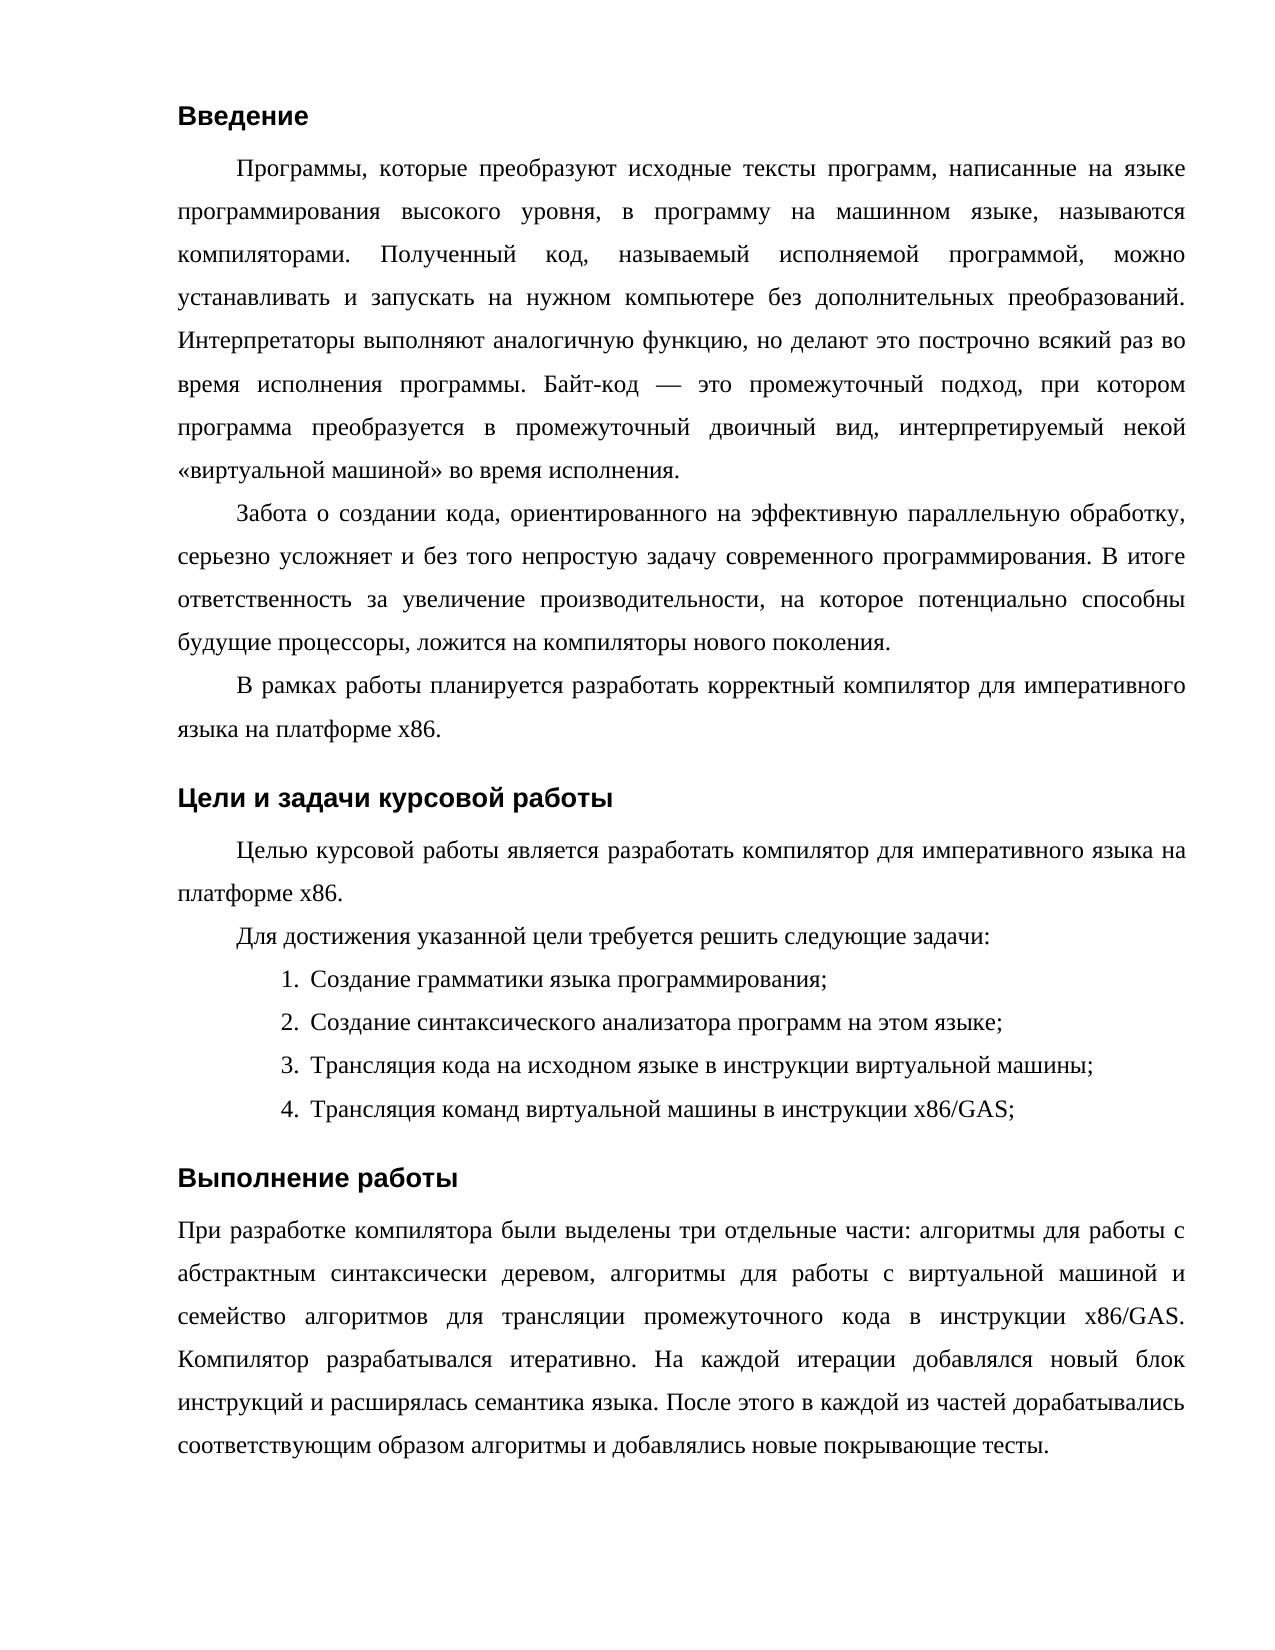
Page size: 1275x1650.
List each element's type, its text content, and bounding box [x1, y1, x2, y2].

subtitle Выполнение работы [177, 1162, 1186, 1193]
text В рамках работы планируется разработать корректный компилятор для императивного языка на платформе x86. [177, 671, 1186, 742]
list Трансляция команд виртуальной машины в инструкции x86/GAS; [281, 1094, 1186, 1122]
text Целью курсовой работы является разработать компилятор для императивного языка на платформе x86. [177, 835, 1186, 907]
text Забота о создании кода, ориентированного на эффективную параллельную обработку, серьезно усложняет и без того непростую задачу современного программирования. В итоге ответственность за увеличение производительности, на которое потенциально способны будущие процессоры, ложится на компиляторы нового поколения. [177, 498, 1186, 656]
text Для достижения указанной цели требуется решить следующие задачи: [177, 921, 1186, 950]
list Трансляция кода на исходном языке в инструкции виртуальной машины; [281, 1051, 1186, 1079]
subtitle Цели и задачи курсовой работы [177, 782, 1186, 813]
text Программы, которые преобразуют исходные тексты программ, написанные на языке программирования высокого уровня, в программу на машинном языке, называются компиляторами. Полученный код, называемый исполняемой программой, можно устанавливать и запускать на нужном компьютере без дополнительных преобразований. Интерпретаторы выполняют аналогичную функцию, но делают это построчно всякий раз во время исполнения программы. Байт-код — это промежуточный подход, при котором программа преобразуется в промежуточный двоичный вид, интерпретируемый некой «виртуальной машиной» во время исполнения. [177, 153, 1186, 484]
list Создание грамматики языка программирования; [281, 964, 1186, 993]
text При разработке компилятора были выделены три отдельные части: алгоритмы для работы с абстрактным синтаксически деревом, алгоритмы для работы с виртуальной машиной и семейство алгоритмов для трансляции промежуточного кода в инструкции x86/GAS. Компилятор разрабатывался итеративно. На каждой итерации добавлялся новый блок инструкций и расширялась семантика языка. После этого в каждой из частей дорабатывались соответствующим образом алгоритмы и добавлялись новые покрывающие тесты. [177, 1215, 1186, 1459]
subtitle Введение [177, 100, 1186, 131]
list Создание синтаксического анализатора программ на этом языке; [281, 1007, 1186, 1036]
